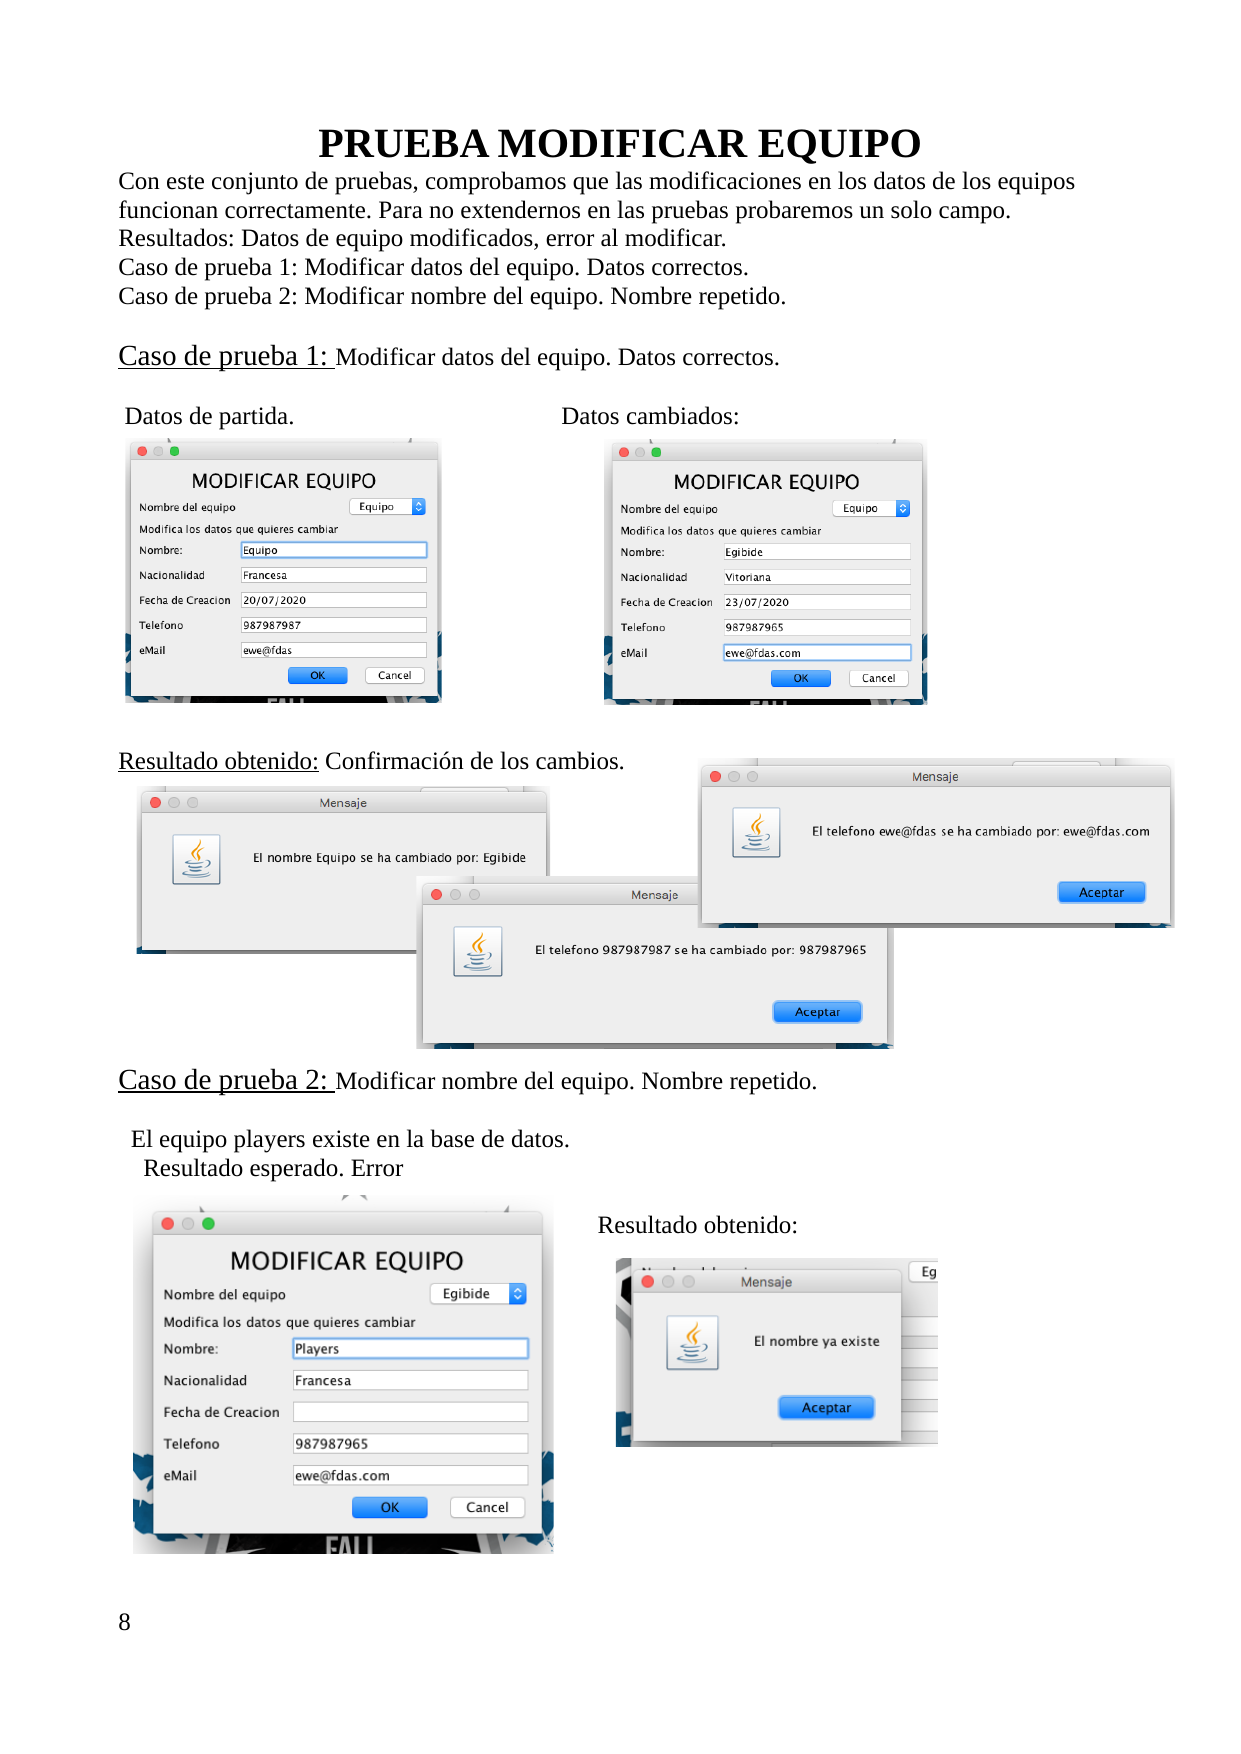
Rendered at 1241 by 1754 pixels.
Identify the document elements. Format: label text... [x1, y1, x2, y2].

text Resultados: Datos de equipo modificados, error al modificar. [118, 223, 1122, 252]
text Caso de prueba 2: Modificar nombre del equipo. Nombre repetido. [118, 281, 1122, 310]
text El equipo players existe en la base de datos. [118, 1124, 1122, 1153]
picture [133, 1195, 554, 1554]
text Datos de partida. Datos cambiados: [118, 401, 1122, 429]
text Resultado esperado. Error [118, 1153, 1122, 1182]
text Resultado obtenido: Confirmación de los cambios. [118, 746, 1122, 774]
picture [125, 438, 442, 703]
text Caso de prueba 2: Modificar nombre del equipo. Nombre repetido. [118, 1062, 1122, 1096]
text Resultado obtenido: [554, 1211, 1122, 1239]
text PRUEBA MODIFICAR EQUIPO [118, 118, 1122, 166]
text [118, 1211, 133, 1239]
picture [136, 758, 1175, 1049]
picture [615, 1258, 938, 1447]
text Caso de prueba 1: Modificar datos del equipo. Datos correctos. [118, 338, 1122, 372]
text Con este conjunto de pruebas, comprobamos que las modificaciones en los datos de los equipos funcionan correctamente. Para no extendernos en las pruebas probaremos un solo campo. [118, 166, 1122, 223]
picture [604, 439, 928, 705]
text Caso de prueba 1: Modificar datos del equipo. Datos correctos. [118, 252, 1122, 281]
